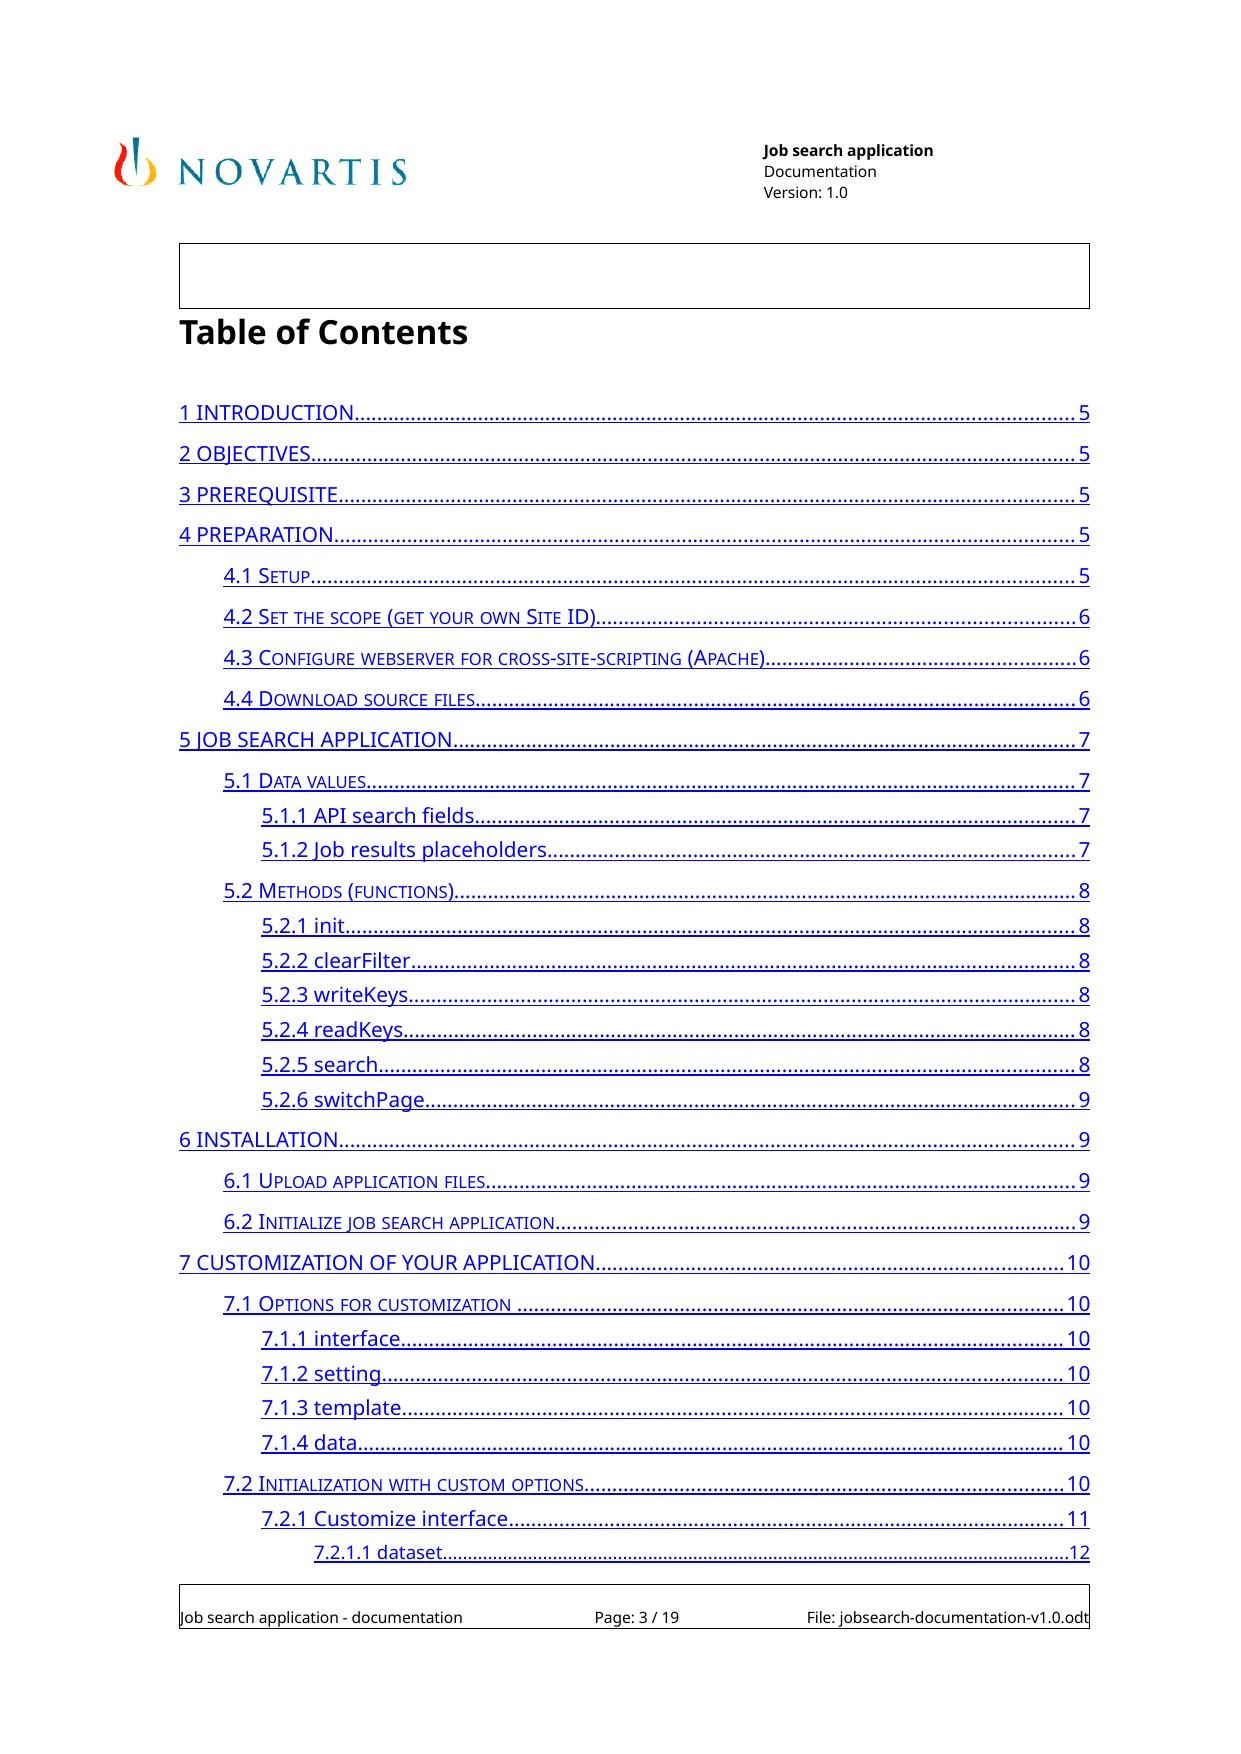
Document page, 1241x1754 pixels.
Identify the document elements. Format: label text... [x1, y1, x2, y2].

text 7.2 Initialization with custom options 10 [223, 1469, 1090, 1493]
text 3 Prerequisite 5 [179, 480, 1090, 504]
text 5.2.3 writeKeys 8 [261, 981, 1090, 1005]
text 7.1.4 data 10 [261, 1428, 1090, 1452]
text 7.1.2 setting 10 [261, 1359, 1090, 1383]
text 7.1.1 interface 10 [261, 1324, 1090, 1348]
text 7 Customization of your application 10 [179, 1248, 1090, 1273]
text 7.1.3 template 10 [261, 1393, 1090, 1418]
text 7.1 Options for customization 10 [223, 1289, 1090, 1313]
text 7.2.1 Customize interface 11 [261, 1504, 1090, 1528]
text 5.2.4 readKeys 8 [261, 1015, 1090, 1039]
text 6.2 Initialize job search application 9 [223, 1207, 1090, 1232]
text 4.2 Set the scope (get your own Site ID) 6 [223, 602, 1090, 627]
text Table of Contents [179, 309, 1090, 354]
text 5.2 Methods (functions) 8 [223, 877, 1090, 901]
text 6.1 Upload application files 9 [223, 1167, 1090, 1191]
text 5.2.2 clearFilter 8 [261, 946, 1090, 970]
text 5.2.5 search 8 [261, 1050, 1090, 1074]
text 4.4 Download source files 6 [223, 684, 1090, 708]
text 5.1 Data values 7 [223, 766, 1090, 790]
text 4 Preparation 5 [179, 521, 1090, 545]
text 2 Objectives 5 [179, 439, 1090, 463]
text 6 Installation 9 [179, 1126, 1090, 1150]
text 5.2.1 init 8 [261, 911, 1090, 935]
text 5 Job search application 7 [179, 725, 1090, 749]
text 4.1 Setup 5 [223, 562, 1090, 586]
text 5.2.6 switchPage 9 [261, 1085, 1090, 1109]
text 7.2.1.1 dataset 12 [314, 1540, 1090, 1561]
text 4.3 Configure webserver for cross-site-scripting (Apache) 6 [223, 643, 1090, 668]
text 5.1.1 API search fields 7 [261, 801, 1090, 825]
text 1 Introduction 5 [179, 398, 1090, 422]
text 5.1.2 Job results placeholders 7 [261, 836, 1090, 860]
